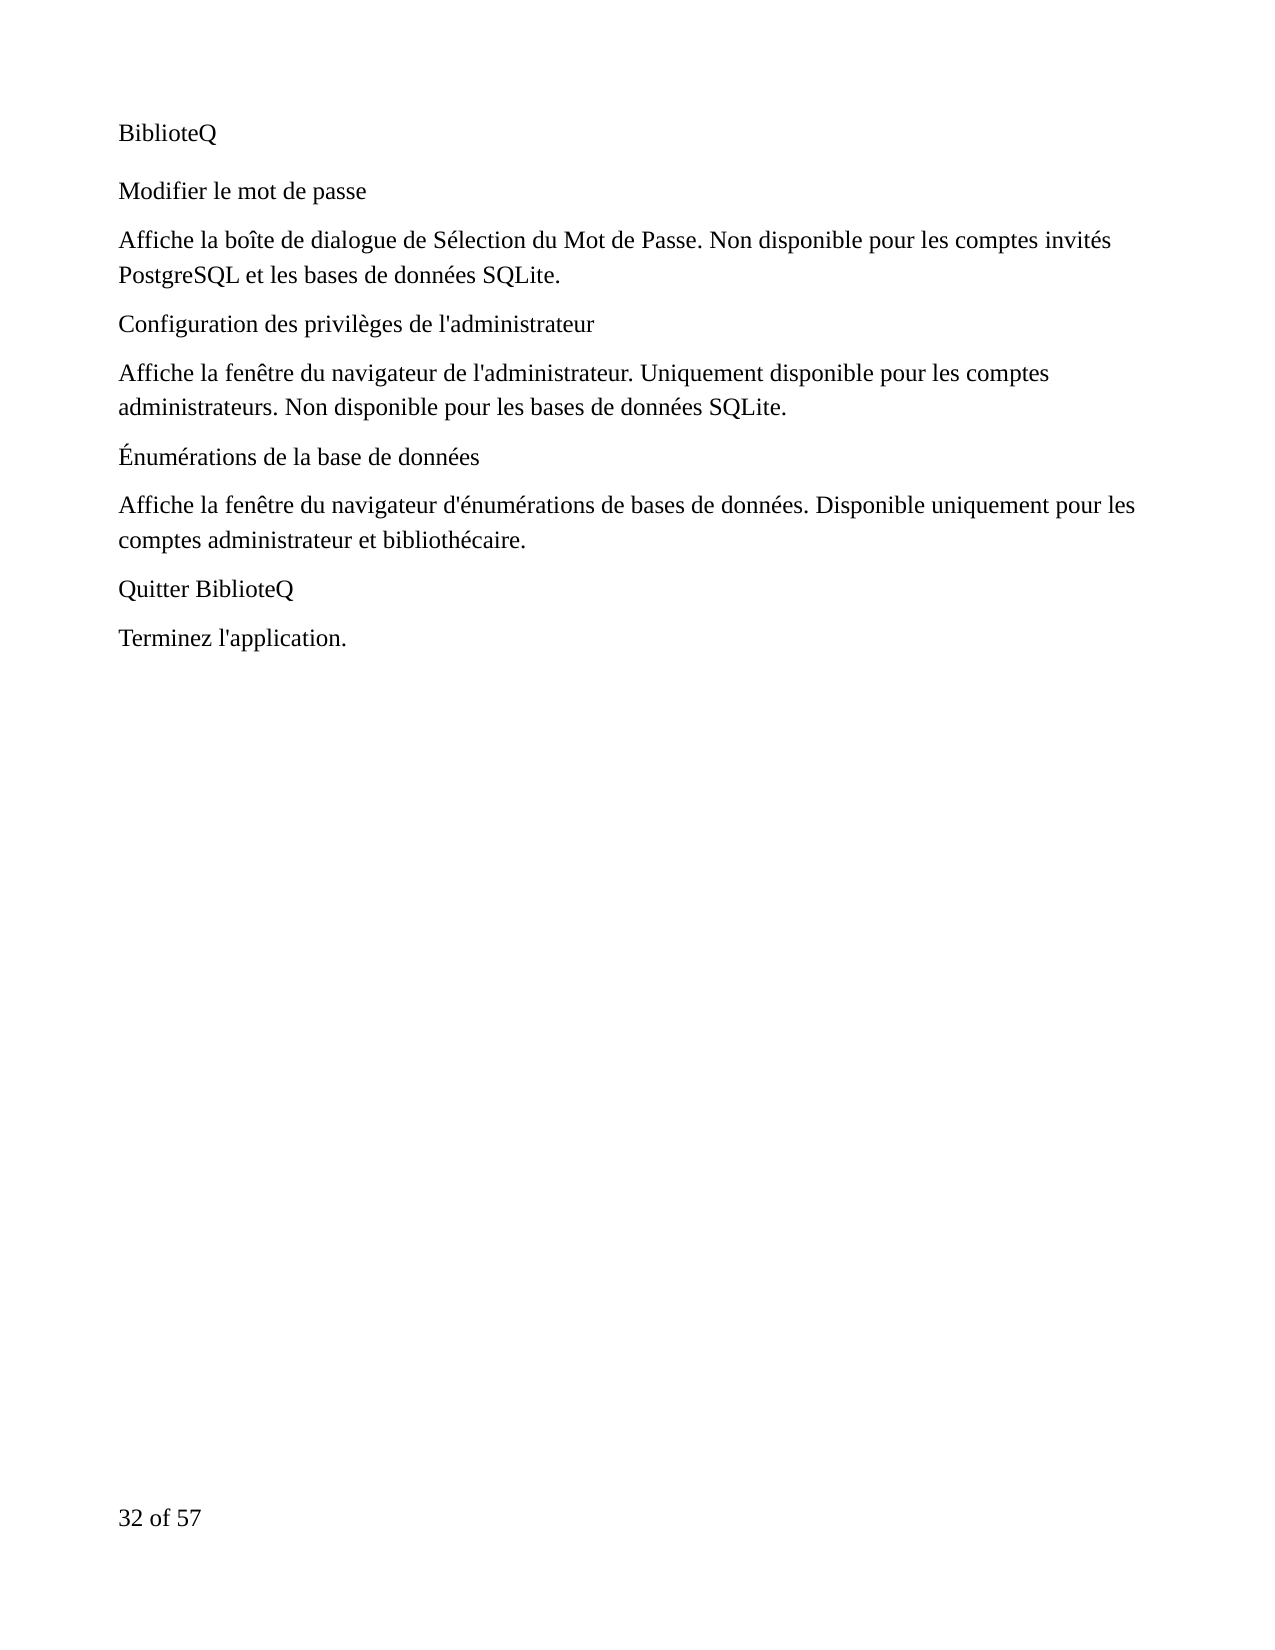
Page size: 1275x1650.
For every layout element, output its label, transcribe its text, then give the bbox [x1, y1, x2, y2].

text Terminez l'application. [118, 623, 1157, 652]
text Énumérations de la base de données [118, 442, 1157, 470]
text Modifier le mot de passe [118, 176, 1157, 205]
text Affiche la fenêtre du navigateur de l'administrateur. Uniquement disponible pour les comptes administrateurs. Non disponible pour les bases de données SQLite. [118, 358, 1157, 421]
text Configuration des privilèges de l'administrateur [118, 309, 1157, 338]
text Quitter BiblioteQ [118, 574, 1157, 603]
text Affiche la boîte de dialogue de Sélection du Mot de Passe. Non disponible pour les comptes invités PostgreSQL et les bases de données SQLite. [118, 225, 1157, 289]
text Affiche la fenêtre du navigateur d'énumérations de bases de données. Disponible uniquement pour les comptes administrateur et bibliothécaire. [118, 491, 1157, 554]
